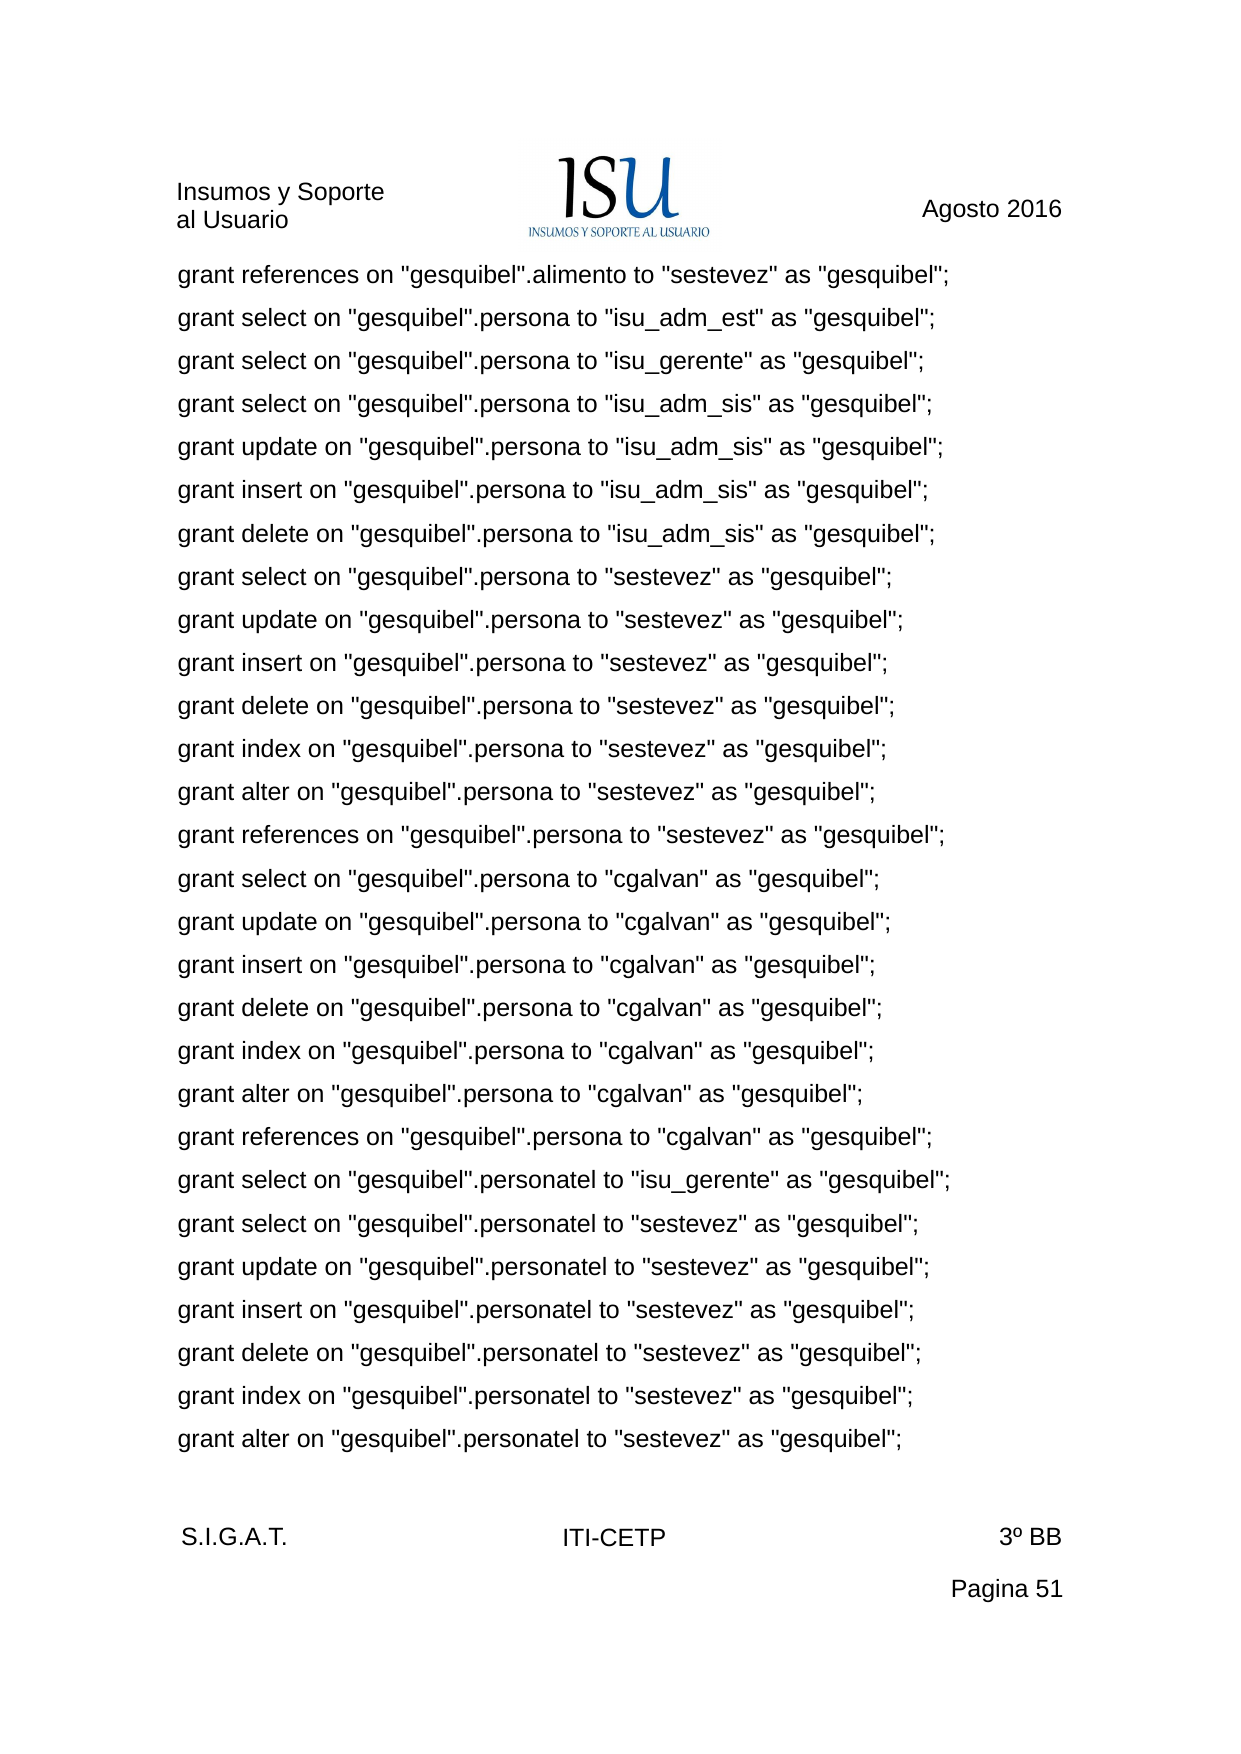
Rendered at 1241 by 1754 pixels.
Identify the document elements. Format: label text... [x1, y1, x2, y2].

text grant references on "gesquibel".alimento to "sestevez" as "gesquibel"; grant select on "gesquibel".persona to "isu_adm_est" as "gesquibel"; grant select on "gesquibel".persona to "isu_gerente" as "gesquibel"; grant select on "gesquibel".persona to "isu_adm_sis" as "gesquibel"; grant update on "gesquibel".persona to "isu_adm_sis" as "gesquibel"; grant insert on "gesquibel".persona to "isu_adm_sis" as "gesquibel"; grant delete on "gesquibel".persona to "isu_adm_sis" as "gesquibel"; grant select on "gesquibel".persona to "sestevez" as "gesquibel"; grant update on "gesquibel".persona to "sestevez" as "gesquibel"; grant insert on "gesquibel".persona to "sestevez" as "gesquibel"; grant delete on "gesquibel".persona to "sestevez" as "gesquibel"; grant index on "gesquibel".persona to "sestevez" as "gesquibel"; grant alter on "gesquibel".persona to "sestevez" as "gesquibel"; grant references on "gesquibel".persona to "sestevez" as "gesquibel"; grant select on "gesquibel".persona to "cgalvan" as "gesquibel"; grant update on "gesquibel".persona to "cgalvan" as "gesquibel"; grant insert on "gesquibel".persona to "cgalvan" as "gesquibel"; grant delete on "gesquibel".persona to "cgalvan" as "gesquibel"; grant index on "gesquibel".persona to "cgalvan" as "gesquibel"; grant alter on "gesquibel".persona to "cgalvan" as "gesquibel"; grant references on "gesquibel".persona to "cgalvan" as "gesquibel"; grant select on "gesquibel".personatel to "isu_gerente" as "gesquibel"; grant select on "gesquibel".personatel to "sestevez" as "gesquibel"; grant update on "gesquibel".personatel to "sestevez" as "gesquibel"; grant insert on "gesquibel".personatel to "sestevez" as "gesquibel"; grant delete on "gesquibel".personatel to "sestevez" as "gesquibel"; grant index on "gesquibel".personatel to "sestevez" as "gesquibel"; grant alter on "gesquibel".personatel to "sestevez" as "gesquibel"; [177, 260, 1063, 1453]
picture [517, 138, 723, 252]
